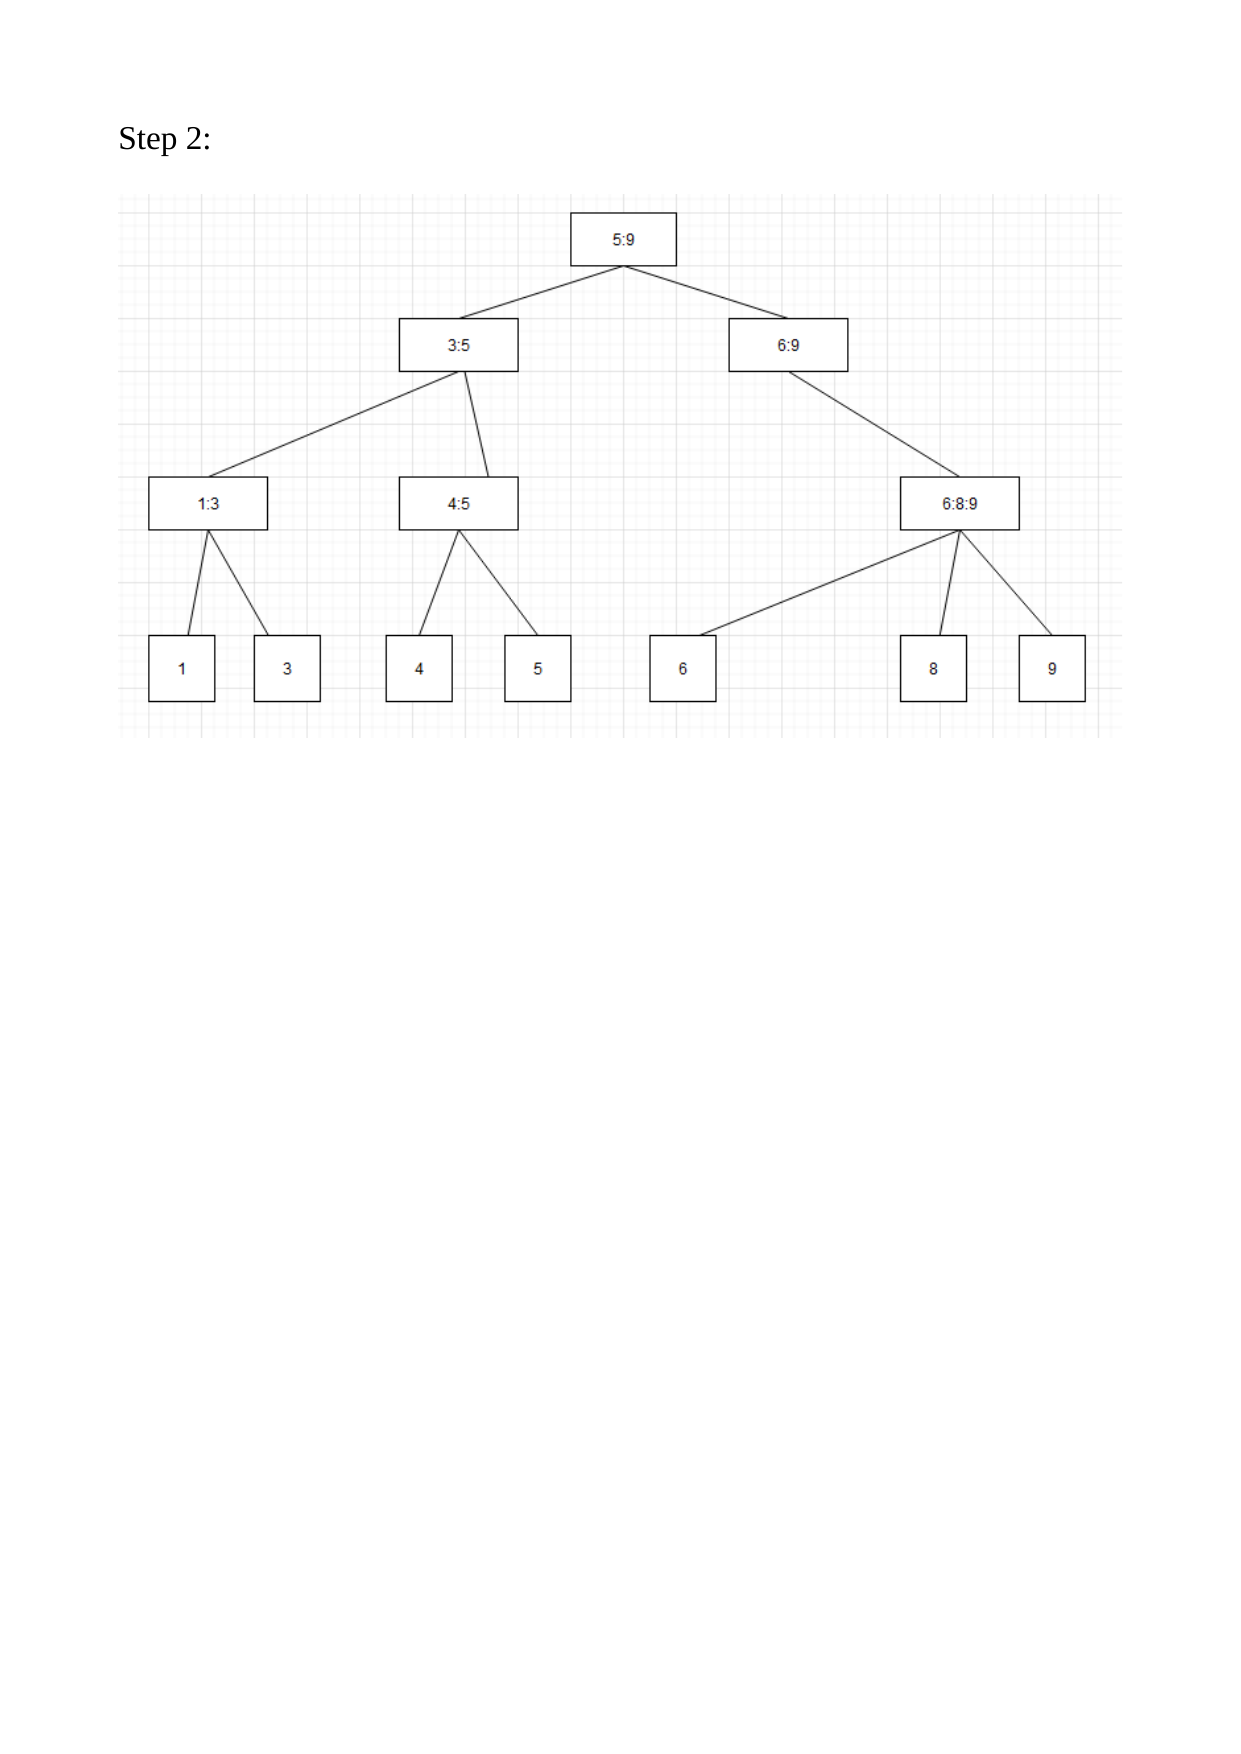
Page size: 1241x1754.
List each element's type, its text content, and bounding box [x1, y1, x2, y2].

text Step 2: [118, 118, 1122, 156]
picture [118, 194, 1123, 738]
